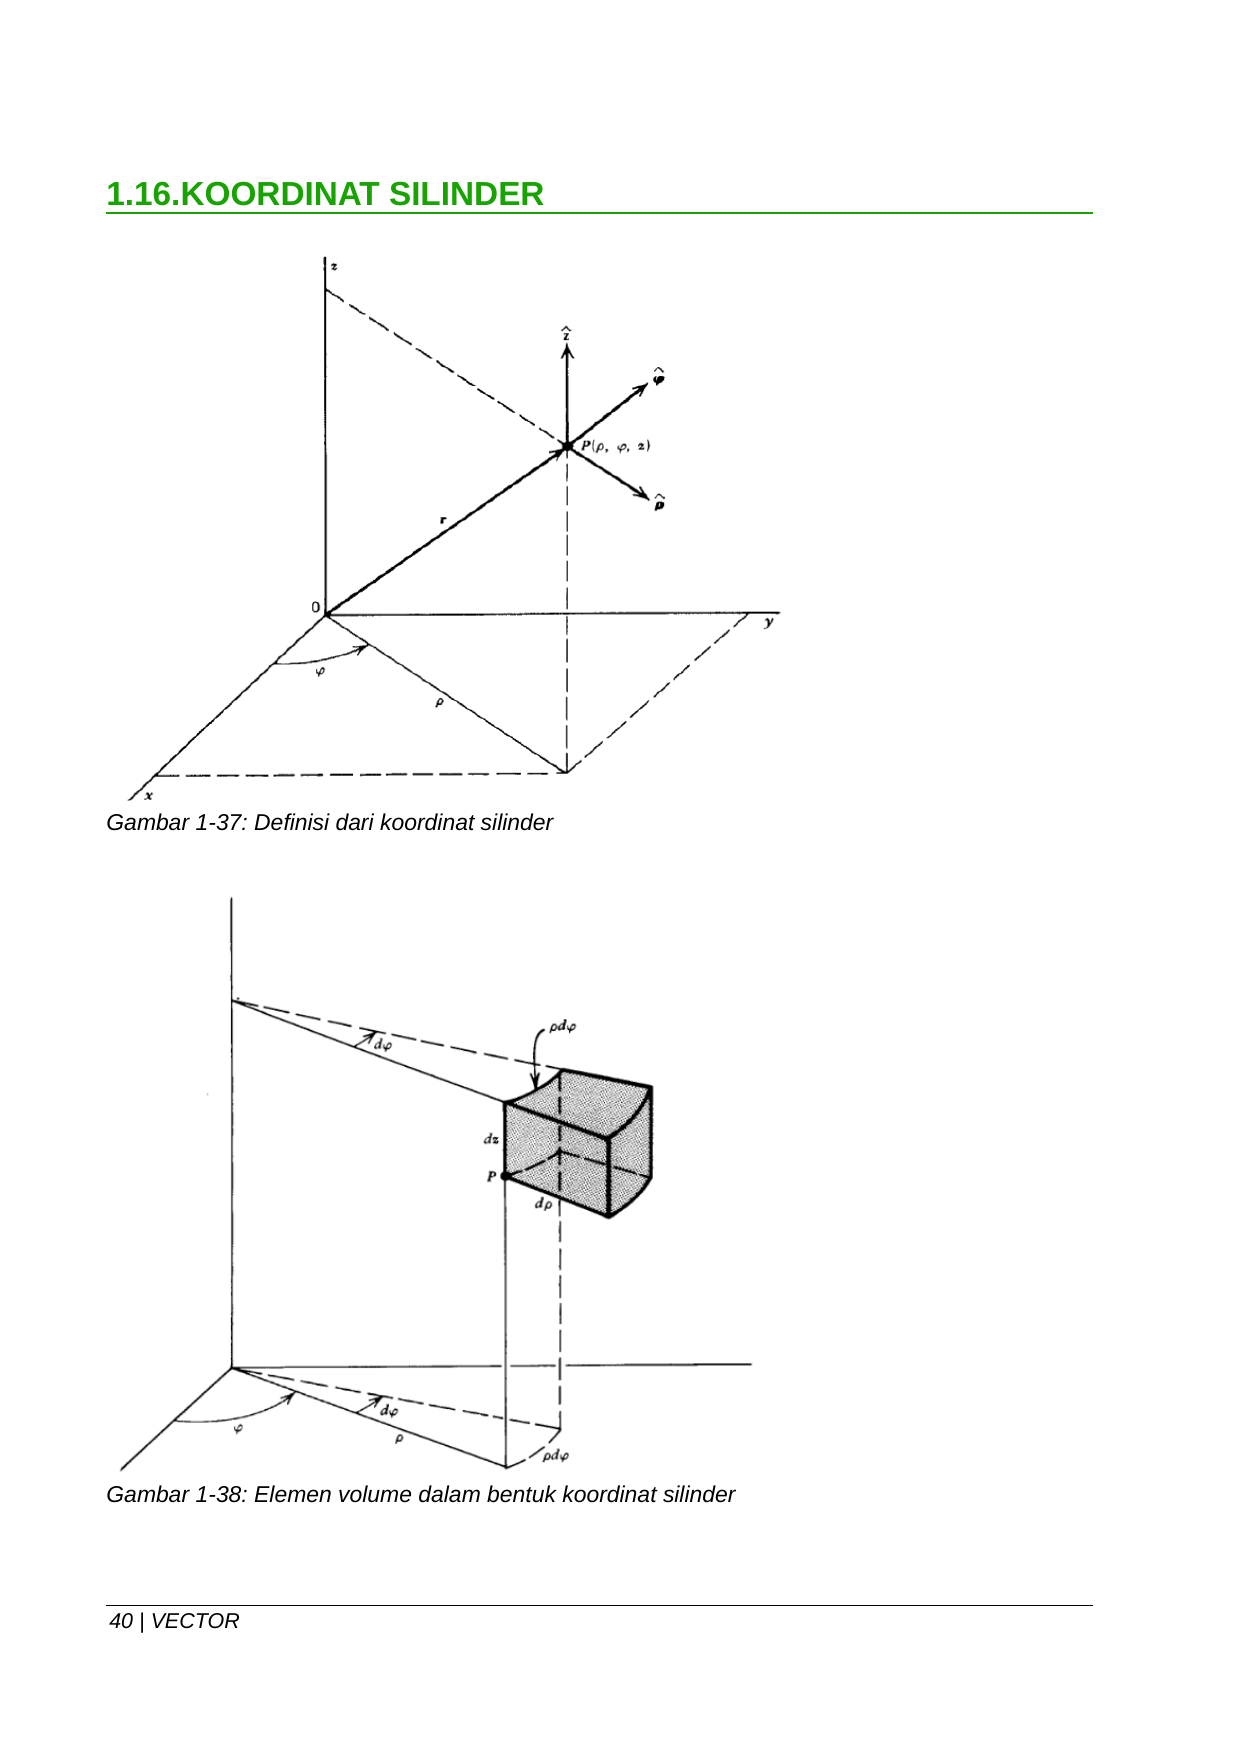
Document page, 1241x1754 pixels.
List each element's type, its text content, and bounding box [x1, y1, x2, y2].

picture [106, 232, 828, 809]
text Gambar 1-38: Elemen volume dalam bentuk koordinat silinder [106, 1481, 798, 1507]
text Gambar 1-37: Definisi dari koordinat silinder [106, 809, 827, 835]
picture [106, 886, 799, 1481]
subtitle KOORDINAT SILINDER [106, 174, 1093, 212]
